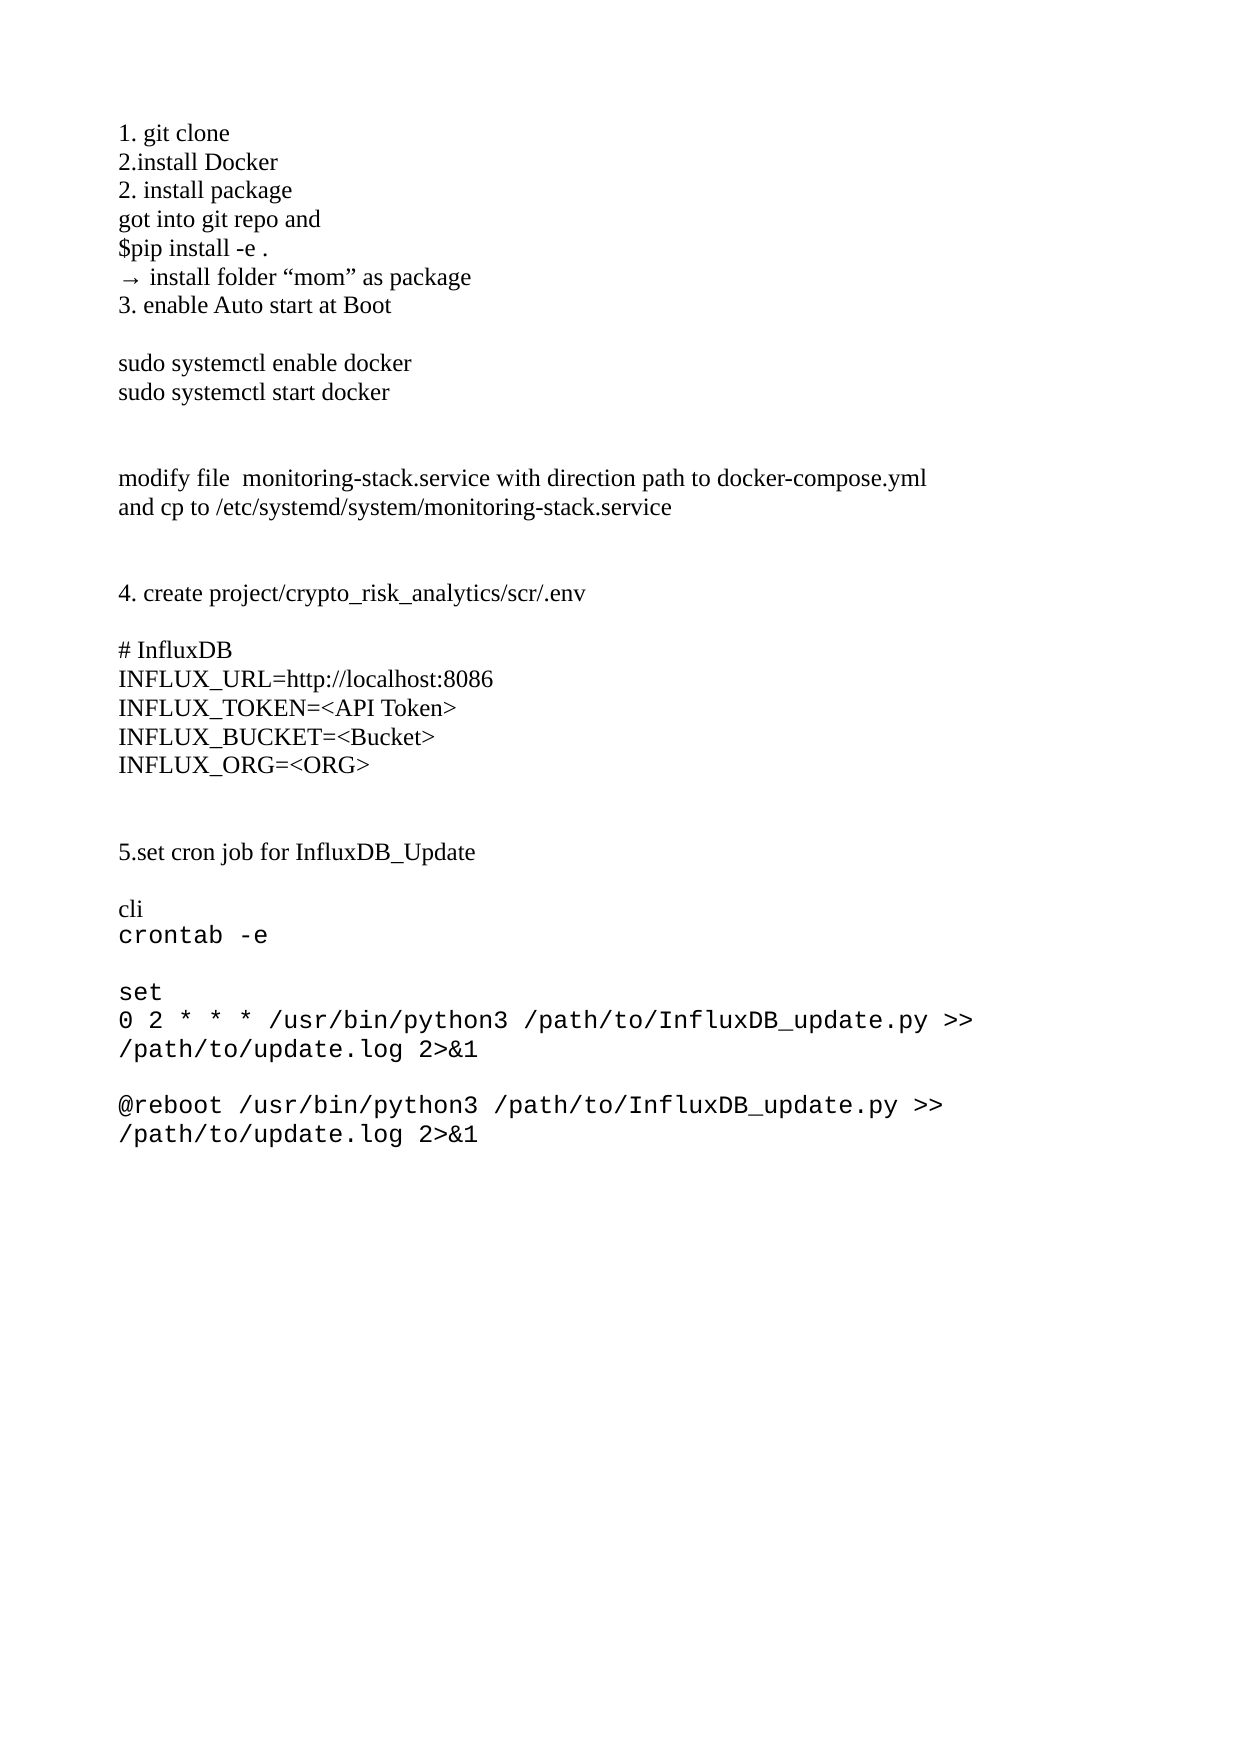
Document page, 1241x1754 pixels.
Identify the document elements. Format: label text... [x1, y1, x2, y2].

text 1. git clone [118, 118, 1122, 147]
text crontab -e [118, 923, 1122, 951]
text 2.install Docker [118, 147, 1122, 176]
text and cp to /etc/systemd/system/monitoring-stack.service [118, 492, 1122, 521]
text modify file monitoring-stack.service with direction path to docker-compose.yml [118, 463, 1122, 492]
text sudo systemctl start docker [118, 377, 1122, 406]
text @reboot /usr/bin/python3 /path/to/InfluxDB_update.py >> /path/to/update.log 2>&1 [118, 1093, 1122, 1150]
text $pip install -e . [118, 233, 1122, 262]
text INFLUX_BUCKET=<Bucket> [118, 722, 1122, 751]
text INFLUX_TOKEN=<API Token> [118, 693, 1122, 722]
text 3. enable Auto start at Boot [118, 291, 1122, 319]
text 5.set cron job for InfluxDB_Update [118, 837, 1122, 866]
text # InfluxDB [118, 636, 1122, 664]
text got into git repo and [118, 204, 1122, 233]
text sudo systemctl enable docker [118, 348, 1122, 377]
text cli [118, 894, 1122, 923]
text INFLUX_ORG=<ORG> [118, 751, 1122, 779]
text → install folder “mom” as package [118, 262, 1122, 291]
text 2. install package [118, 176, 1122, 204]
text 0 2 * * * /usr/bin/python3 /path/to/InfluxDB_update.py >> /path/to/update.log 2>&1 [118, 1008, 1122, 1065]
text INFLUX_URL=http://localhost:8086 [118, 664, 1122, 693]
text set [118, 980, 1122, 1008]
text 4. create project/crypto_risk_analytics/scr/.env [118, 578, 1122, 607]
